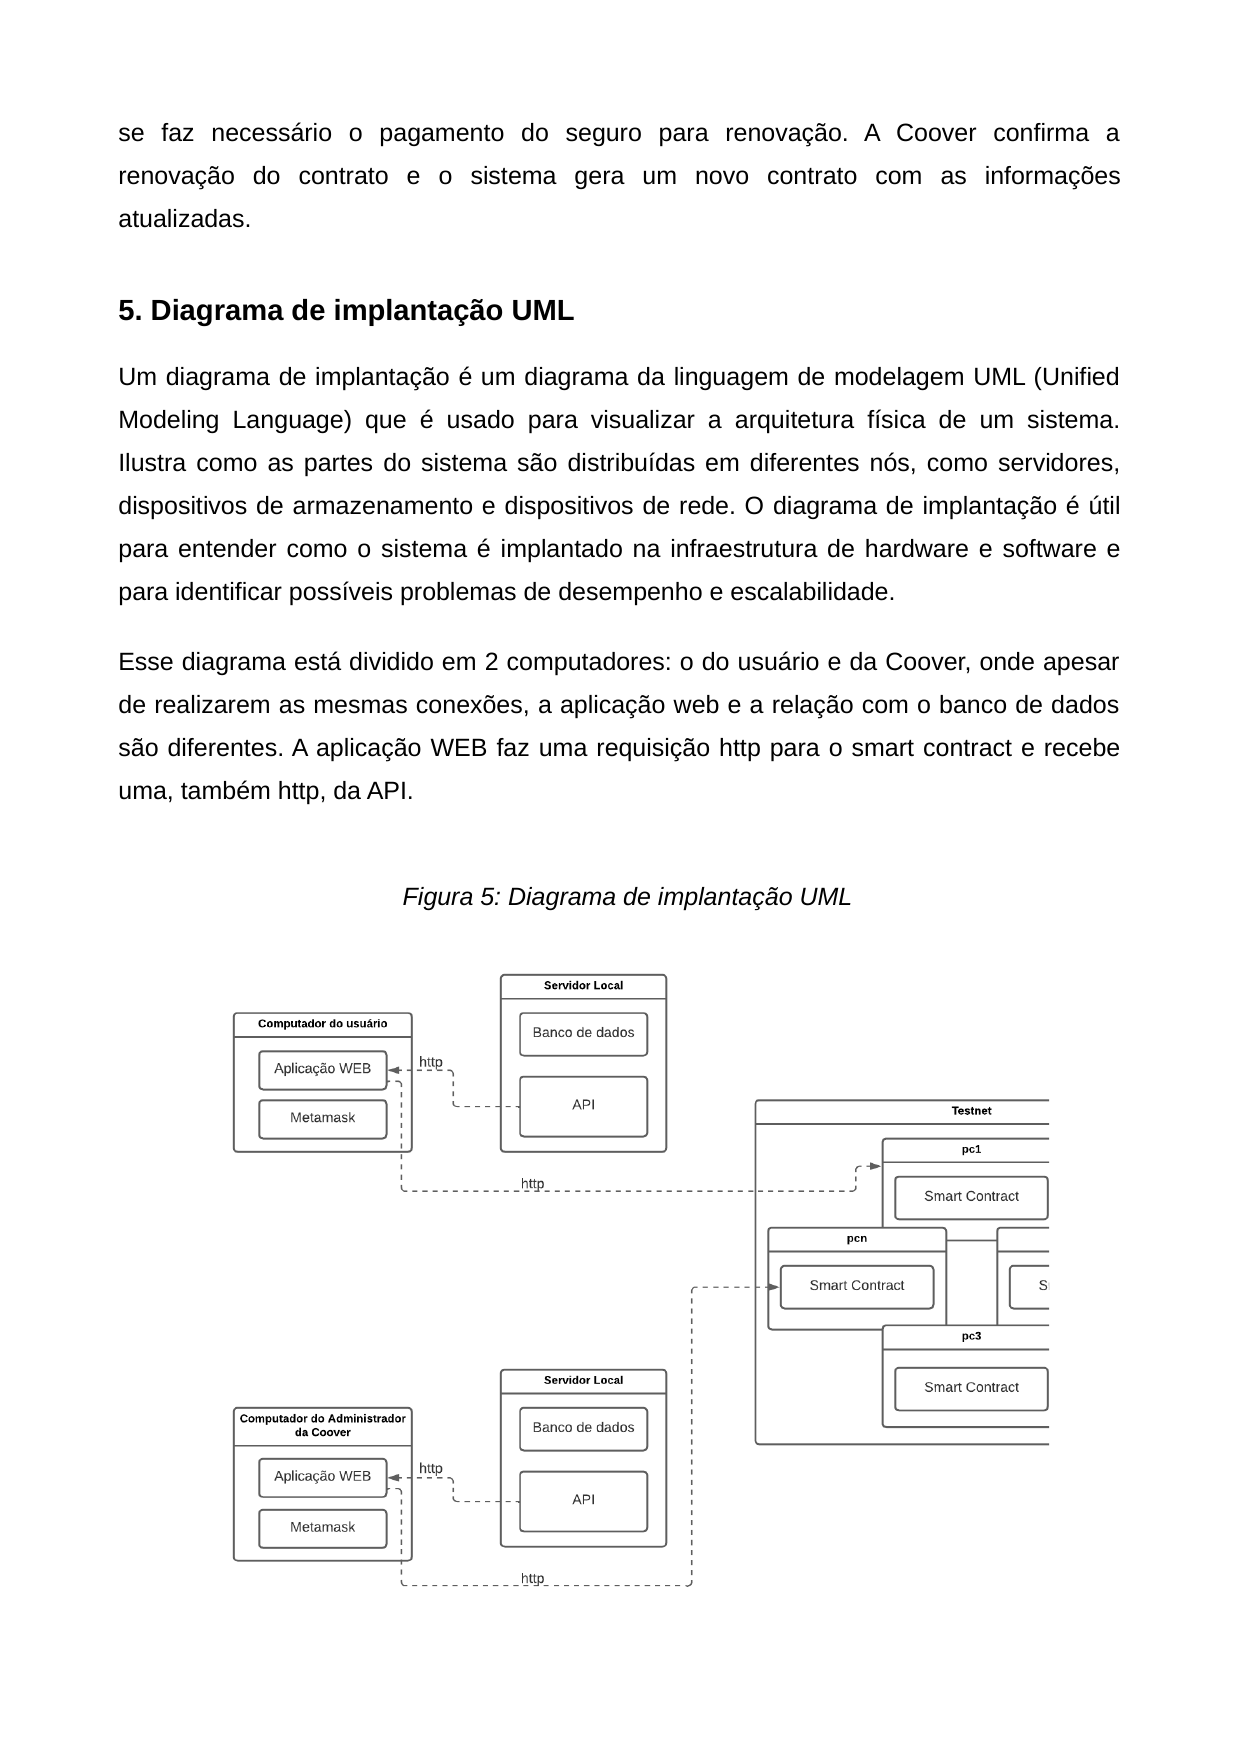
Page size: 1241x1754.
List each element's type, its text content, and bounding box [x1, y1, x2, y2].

text se faz necessário o pagamento do seguro para renovação. A Coover confirma a renovação do contrato e o sistema gera um novo contrato com as informações atualizadas. [118, 118, 1122, 233]
text Um diagrama de implantação é um diagrama da linguagem de modelagem UML (Unified Modeling Language) que é usado para visualizar a arquitetura física de um sistema. Ilustra como as partes do sistema são distribuídas em diferentes nós, como servidores, dispositivos de armazenamento e dispositivos de rede. O diagrama de implantação é útil para entender como o sistema é implantado na infraestrutura de hardware e software e para identificar possíveis problemas de desempenho e escalabilidade. [118, 362, 1122, 606]
text Figura 5: Diagrama de implantação UML [208, 882, 1049, 911]
text Esse diagrama está dividido em 2 computadores: o do usuário e da Coover, onde apesar de realizarem as mesmas conexões, a aplicação web e a relação com o banco de dados são diferentes. A aplicação WEB faz uma requisição http para o smart contract e recebe uma, também http, da API. [118, 647, 1122, 805]
subtitle 5. Diagrama de implantação UML [118, 293, 1122, 327]
